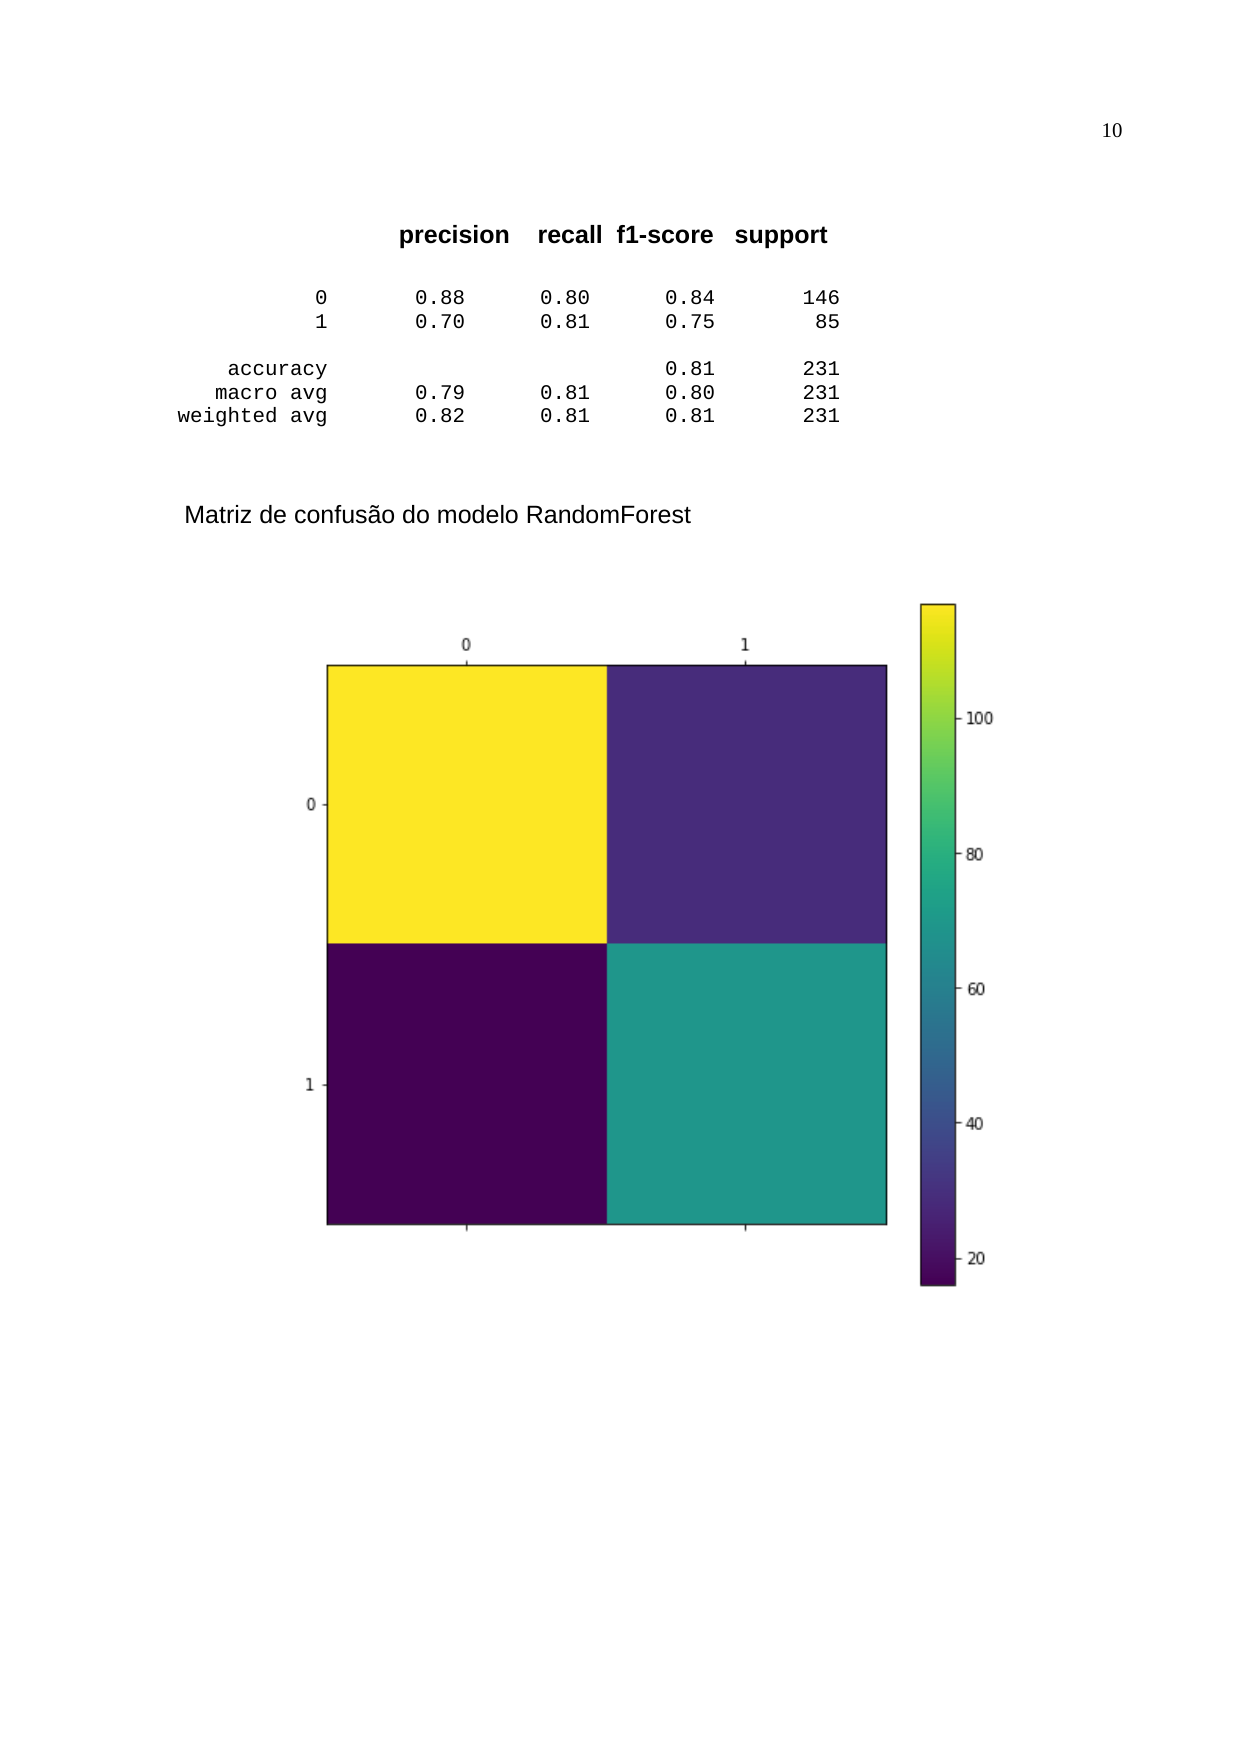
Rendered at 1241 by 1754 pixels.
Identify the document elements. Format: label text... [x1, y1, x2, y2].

picture [294, 594, 1005, 1296]
text macro avg 0.79 0.81 0.80 231 [177, 382, 1122, 405]
text Matriz de confusão do modelo RandomForest [177, 500, 1122, 529]
text 0 0.88 0.80 0.84 146 [177, 287, 1122, 311]
text accuracy 0.81 231 [177, 358, 1122, 382]
text 1 0.70 0.81 0.75 85 [177, 311, 1122, 334]
text weighted avg 0.82 0.81 0.81 231 [177, 405, 1122, 429]
text precision recall f1-score support [177, 220, 1122, 249]
